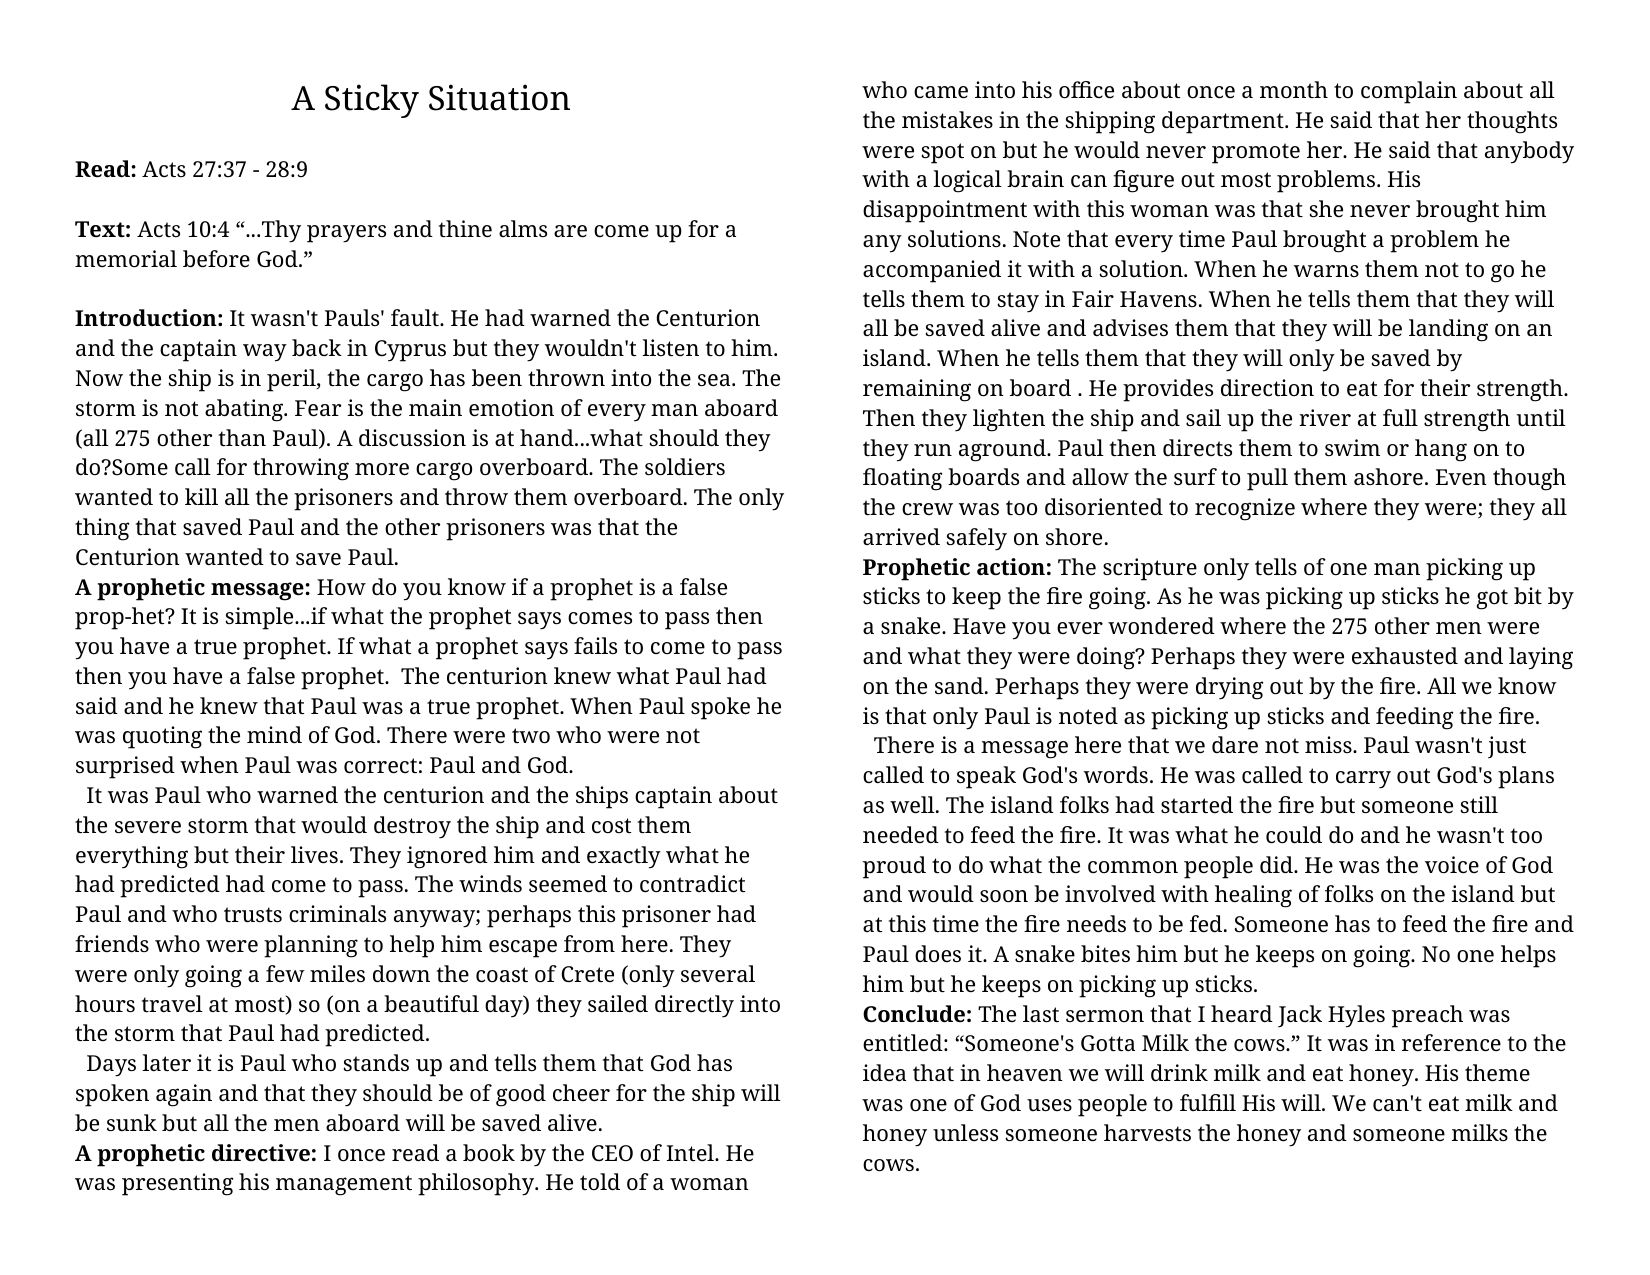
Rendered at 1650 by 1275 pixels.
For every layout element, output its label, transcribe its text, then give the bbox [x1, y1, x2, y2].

subtitle A prophetic directive: I once read a book by the CEO of Intel. He was presenting his management philosophy. He told of a woman [75, 1138, 787, 1197]
subtitle There is a message here that we dare not miss. Paul wasn't just called to speak God's words. He was called to carry out God's plans as well. The island folks had started the fire but someone still needed to feed the fire. It was what he could do and he wasn't too proud to do what the common people did. He was the voice of God and would soon be involved with healing of folks on the island but at this time the fire needs to be fed. Someone has to feed the fire and Paul does it. A snake bites him but he keeps on going. No one helps him but he keeps on picking up sticks. [862, 730, 1575, 998]
subtitle It was Paul who warned the centurion and the ships captain about the severe storm that would destroy the ship and cost them everything but their lives. They ignored him and exactly what he had predicted had come to pass. The winds seemed to contradict Paul and who trusts criminals anyway; perhaps this prisoner had friends who were planning to help him escape from here. They were only going a few miles down the coast of Crete (only several hours travel at most) so (on a beautiful day) they sailed directly into the storm that Paul had predicted. [75, 780, 787, 1048]
subtitle A prophetic message: How do you know if a prophet is a false prop-het? It is simple...if what the prophet says comes to pass then you have a true prophet. If what a prophet says fails to come to pass then you have a false prophet. The centurion knew what Paul had said and he knew that Paul was a true prophet. When Paul spoke he was quoting the mind of God. There were two who were not surprised when Paul was correct: Paul and God. [75, 572, 787, 780]
subtitle Days later it is Paul who stands up and tells them that God has spoken again and that they should be of good cheer for the ship will be sunk but all the men aboard will be saved alive. [75, 1048, 787, 1138]
text Conclude: The last sermon that I heard Jack Hyles preach was entitled: “Someone's Gotta Milk the cows.” It was in reference to the idea that in heaven we will drink milk and eat honey. His theme was one of God uses people to fulfill His will. We can't eat milk and honey unless someone harvests the honey and someone milks the cows. [862, 998, 1575, 1177]
text A Sticky Situation [75, 75, 787, 120]
text Text: Acts 10:4 “...Thy prayers and thine alms are come up for a memorial before God.” [75, 214, 787, 274]
subtitle Prophetic action: The scripture only tells of one man picking up sticks to keep the fire going. As he was picking up sticks he got bit by a snake. Have you ever wondered where the 275 other men were and what they were doing? Perhaps they were exhausted and laying on the sand. Perhaps they were drying out by the fire. All we know is that only Paul is noted as picking up sticks and feeding the fire. [862, 552, 1575, 730]
subtitle who came into his office about once a month to complain about all the mistakes in the shipping department. He said that her thoughts were spot on but he would never promote her. He said that anybody with a logical brain can figure out most problems. His disappointment with this woman was that she never brought him any solutions. Note that every time Paul brought a problem he accompanied it with a solution. When he warns them not to go he tells them to stay in Fair Havens. When he tells them that they will all be saved alive and advises them that they will be landing on an island. When he tells them that they will only be saved by remaining on board . He provides direction to eat for their strength. Then they lighten the ship and sail up the river at full strength until they run aground. Paul then directs them to swim or hang on to floating boards and allow the surf to pull them ashore. Even though the crew was too disoriented to recognize where they were; they all arrived safely on shore. [862, 75, 1575, 552]
text Read: Acts 27:37 - 28:9 [75, 154, 787, 184]
subtitle Introduction: It wasn't Pauls' fault. He had warned the Centurion and the captain way back in Cyprus but they wouldn't listen to him. Now the ship is in peril, the cargo has been thrown into the sea. The storm is not abating. Fear is the main emotion of every man aboard (all 275 other than Paul). A discussion is at hand...what should they do?Some call for throwing more cargo overboard. The soldiers wanted to kill all the prisoners and throw them overboard. The only thing that saved Paul and the other prisoners was that the Centurion wanted to save Paul. [75, 303, 787, 572]
